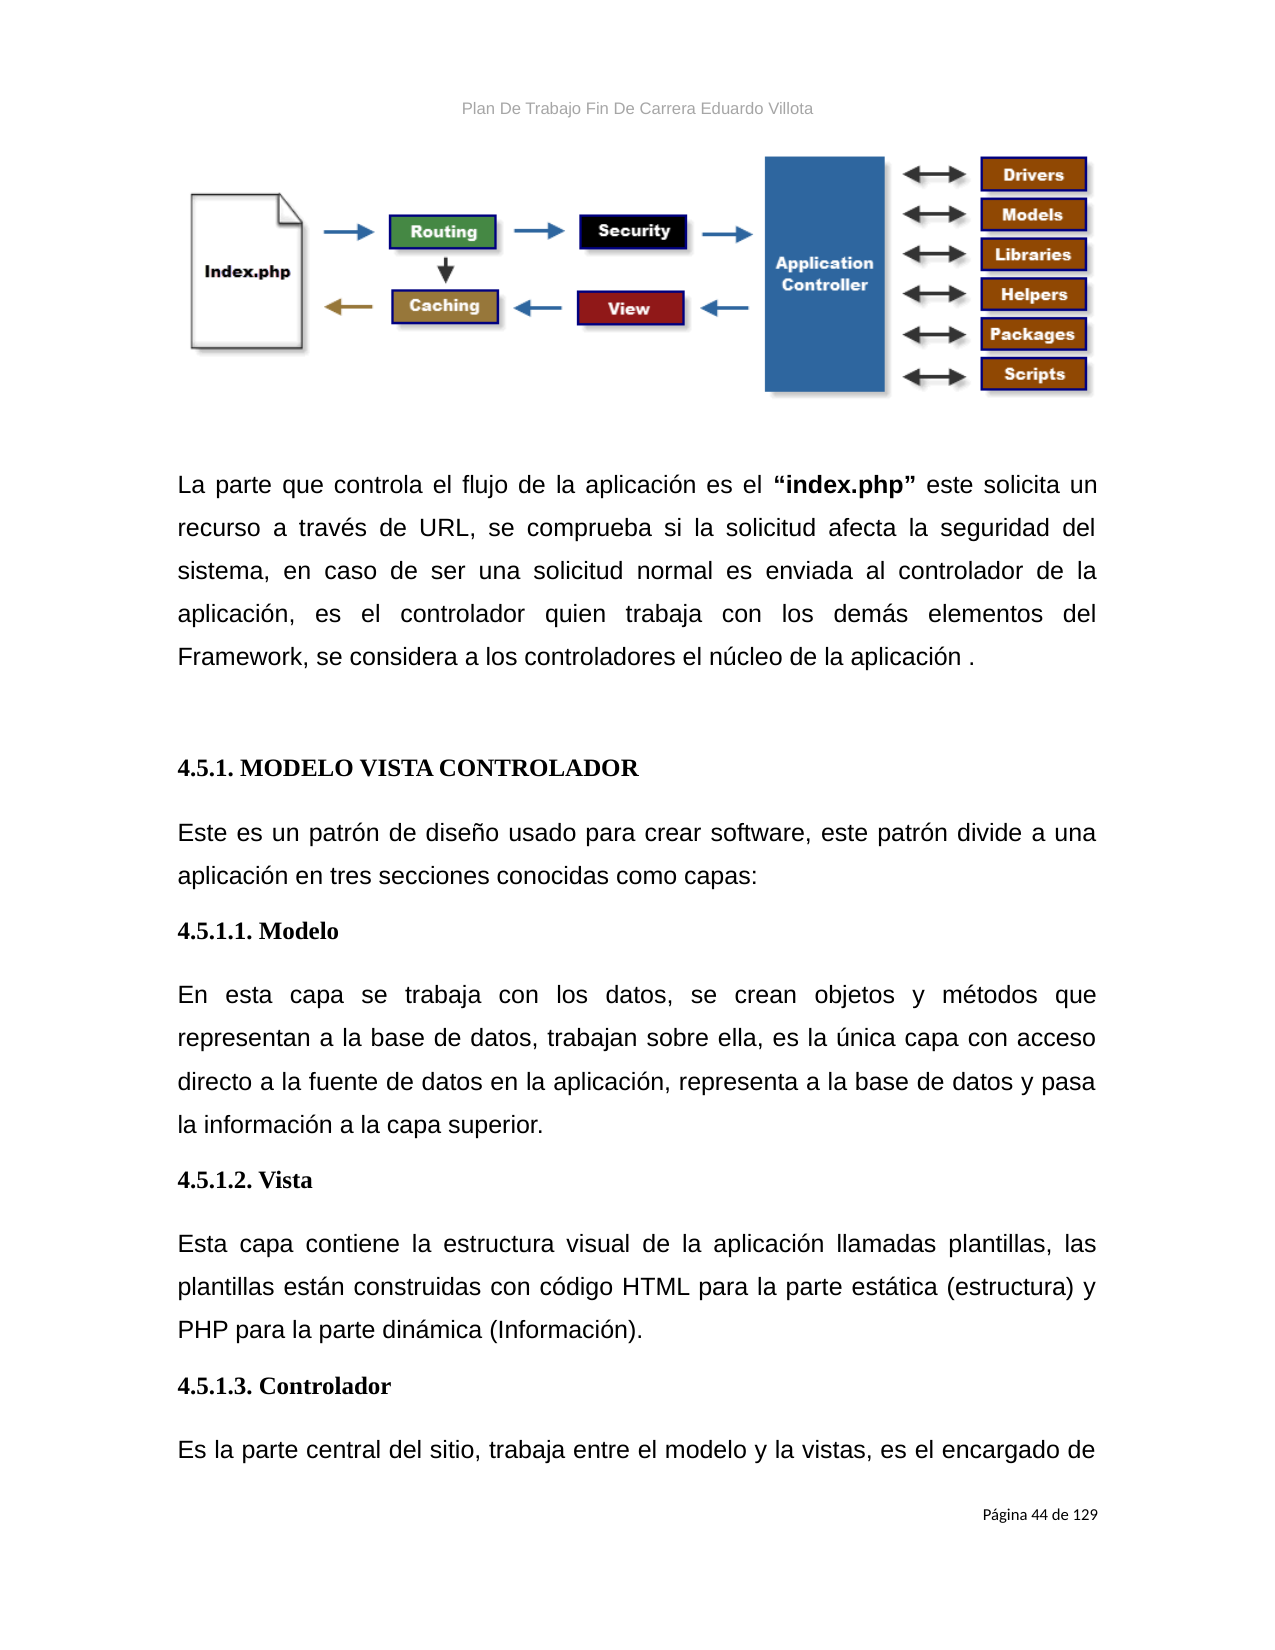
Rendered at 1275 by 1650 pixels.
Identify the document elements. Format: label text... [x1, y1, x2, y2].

text 4.5.1.2. Vista [177, 1165, 1098, 1194]
text La parte que controla el flujo de la aplicación es el “index.php” este solicita un recurso a través de URL, se comprueba si la solicitud afecta la seguridad del sistema, en caso de ser una solicitud normal es enviada al controlador de la aplicación, es el controlador quien trabaja con los demás elementos del Framework, se considera a los controladores el núcleo de la aplicación . [177, 470, 1098, 671]
text 4.5.1.3. Controlador [177, 1371, 1098, 1400]
text 4.5.1.1. Modelo [177, 916, 1098, 945]
text En esta capa se trabaja con los datos, se crean objetos y métodos que representan a la base de datos, trabajan sobre ella, es la única capa con acceso directo a la fuente de datos en la aplicación, representa a la base de datos y pasa la información a la capa superior. [177, 980, 1098, 1138]
text Esta capa contiene la estructura visual de la aplicación llamadas plantillas, las plantillas están construidas con código HTML para la parte estática (estructura) y PHP para la parte dinámica (Información). [177, 1229, 1098, 1344]
text Es la parte central del sitio, trabaja entre el modelo y la vistas, es el encargado de [177, 1435, 1098, 1464]
text 4.5.1. MODELO VISTA CONTROLADOR [177, 753, 1098, 782]
picture [177, 147, 1098, 400]
text Este es un patrón de diseño usado para crear software, este patrón divide a una aplicación en tres secciones conocidas como capas: [177, 817, 1098, 889]
